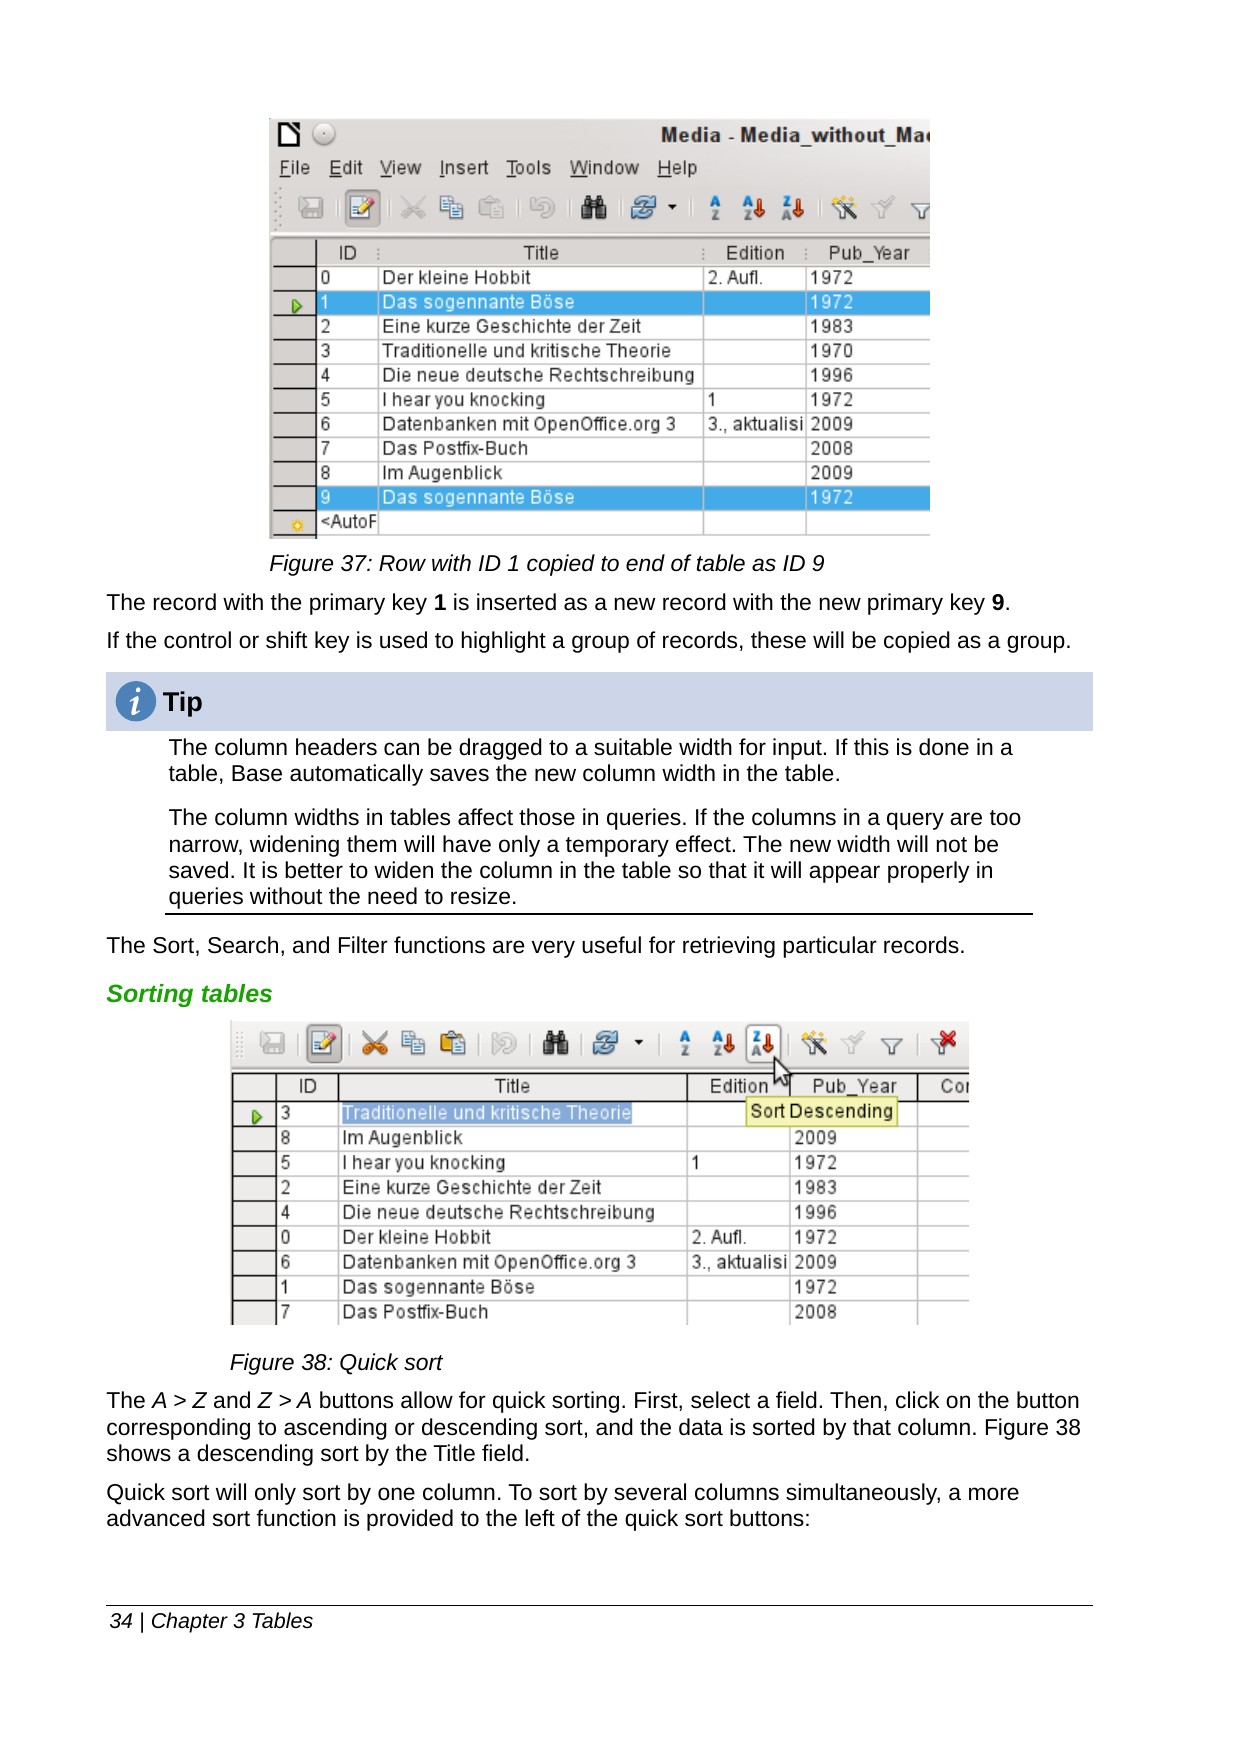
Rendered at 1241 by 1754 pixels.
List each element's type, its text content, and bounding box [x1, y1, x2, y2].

text The column headers can be dragged to a suitable width for input. If this is done in a table, Base automatically saves the new column width in the table. [165, 731, 1033, 787]
picture [229, 1020, 970, 1325]
picture [269, 118, 930, 539]
text If the control or shift key is used to highlight a group of records, these will be copied as a group. [106, 627, 1093, 654]
text The record with the primary key 1 is inserted as a new record with the new primary key 9. [106, 589, 1093, 615]
text The A > Z and Z > A buttons allow for quick sorting. First, select a field. Then, click on the button corresponding to ascending or descending sort, and the data is sorted by that column. Figure 38 shows a descending sort by the Title field. [106, 1387, 1093, 1466]
subtitle Tip [106, 672, 1093, 731]
subtitle Sorting tables [106, 979, 1093, 1008]
text Quick sort will only sort by one column. To sort by several columns simultaneously, a more advanced sort function is provided to the left of the quick sort buttons: [106, 1479, 1093, 1531]
text The Sort, Search, and Filter functions are very useful for retrieving particular records. [106, 932, 1093, 959]
text Figure 38: Quick sort [229, 1349, 969, 1375]
text Figure 37: Row with ID 1 copied to end of table as ID 9 [269, 550, 930, 577]
text The column widths in tables affect those in queries. If the columns in a query are too narrow, widening them will have only a temporary effect. The new width will not be saved. It is better to widen the column in the table so that it will appear properly in queries without the need to resize. [165, 801, 1033, 913]
